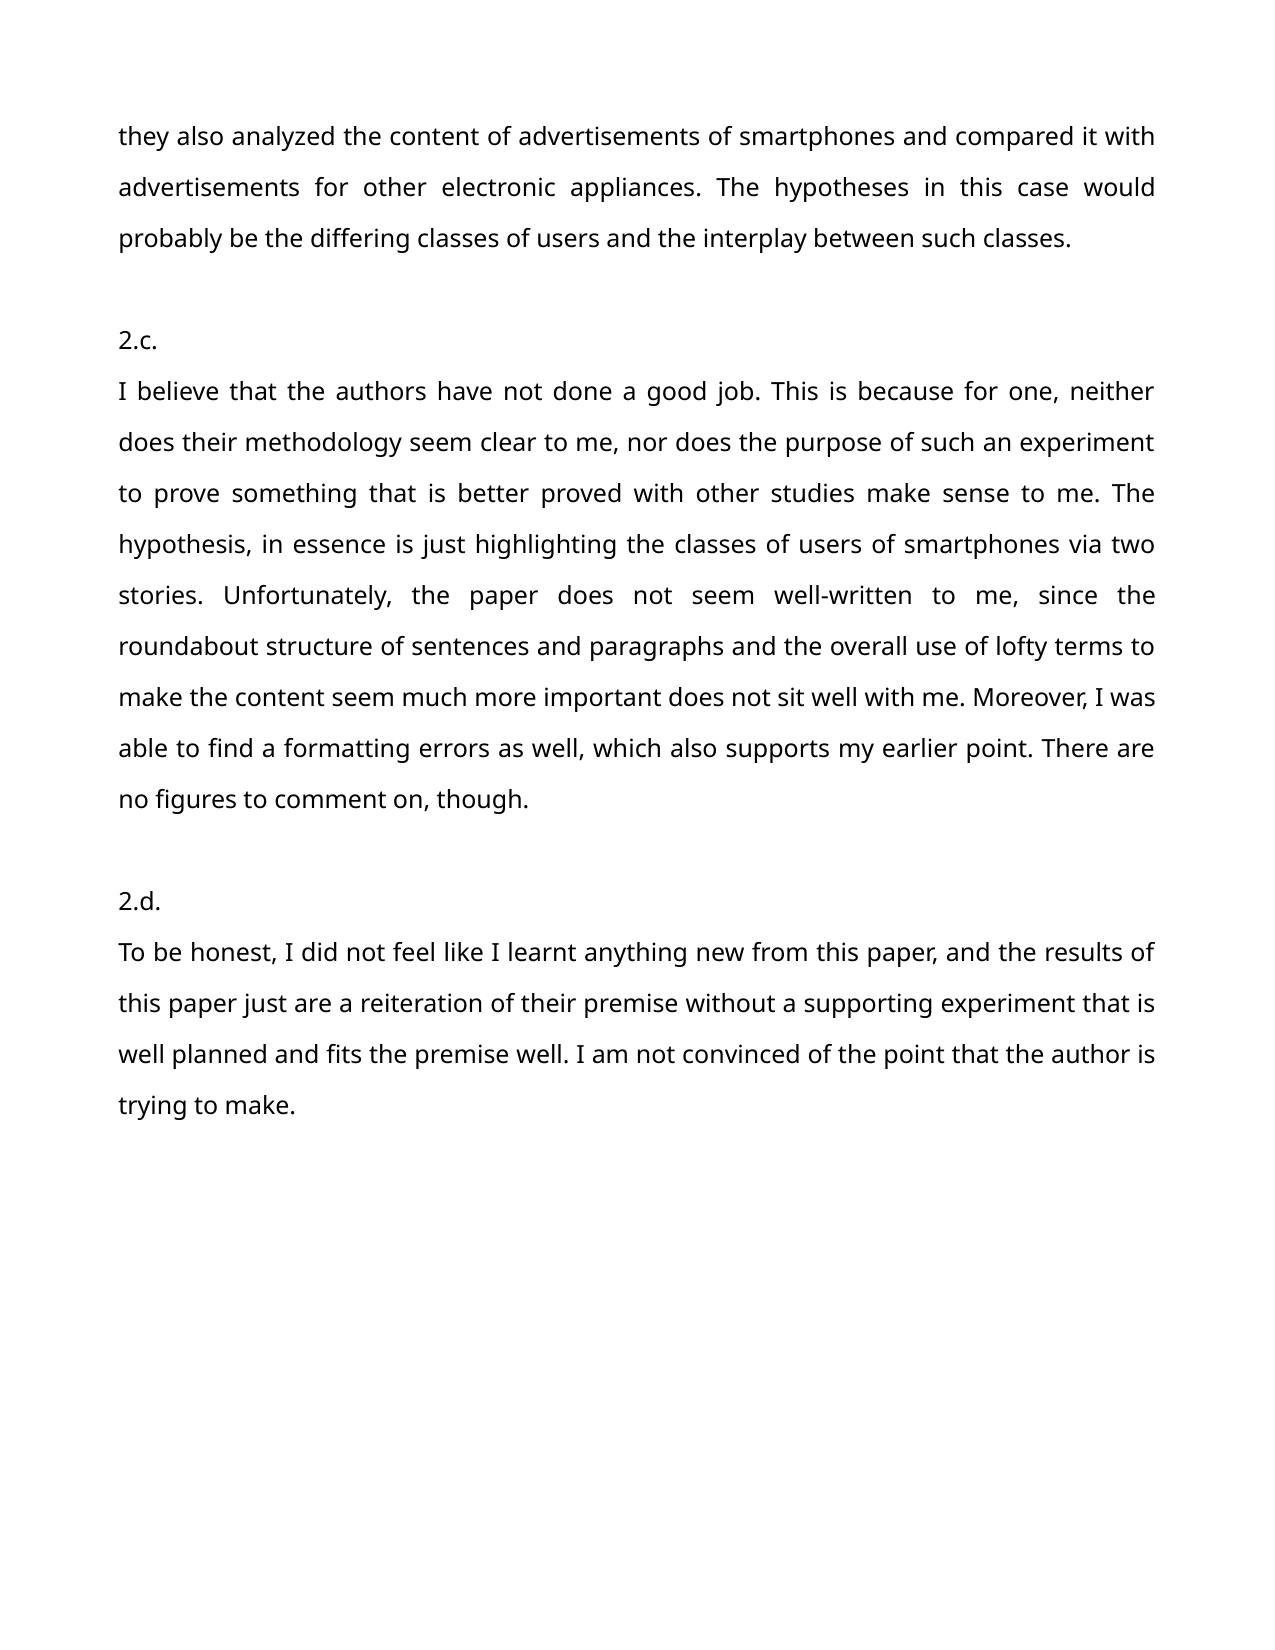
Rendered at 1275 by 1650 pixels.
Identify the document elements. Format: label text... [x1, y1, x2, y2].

text they also analyzed the content of advertisements of smartphones and compared it with advertisements for other electronic appliances. The hypotheses in this case would probably be the differing classes of users and the interplay between such classes. [118, 118, 1157, 254]
text To be honest, I did not feel like I learnt anything new from this paper, and the results of this paper just are a reiteration of their premise without a supporting experiment that is well planned and fits the premise well. I am not convinced of the point that the author is trying to make. [118, 935, 1157, 1122]
text I believe that the authors have not done a good job. This is because for one, neither does their methodology seem clear to me, nor does the purpose of such an experiment to prove something that is better proved with other studies make sense to me. The hypothesis, in essence is just highlighting the classes of users of smartphones via two stories. Unfortunately, the paper does not seem well-written to me, since the roundabout structure of sentences and paragraphs and the overall use of lofty terms to make the content seem much more important does not sit well with me. Moreover, I was able to find a formatting errors as well, which also supports my earlier point. There are no figures to comment on, though. [118, 373, 1157, 816]
text 2.d. [118, 884, 1157, 918]
text 2.c. [118, 322, 1157, 356]
